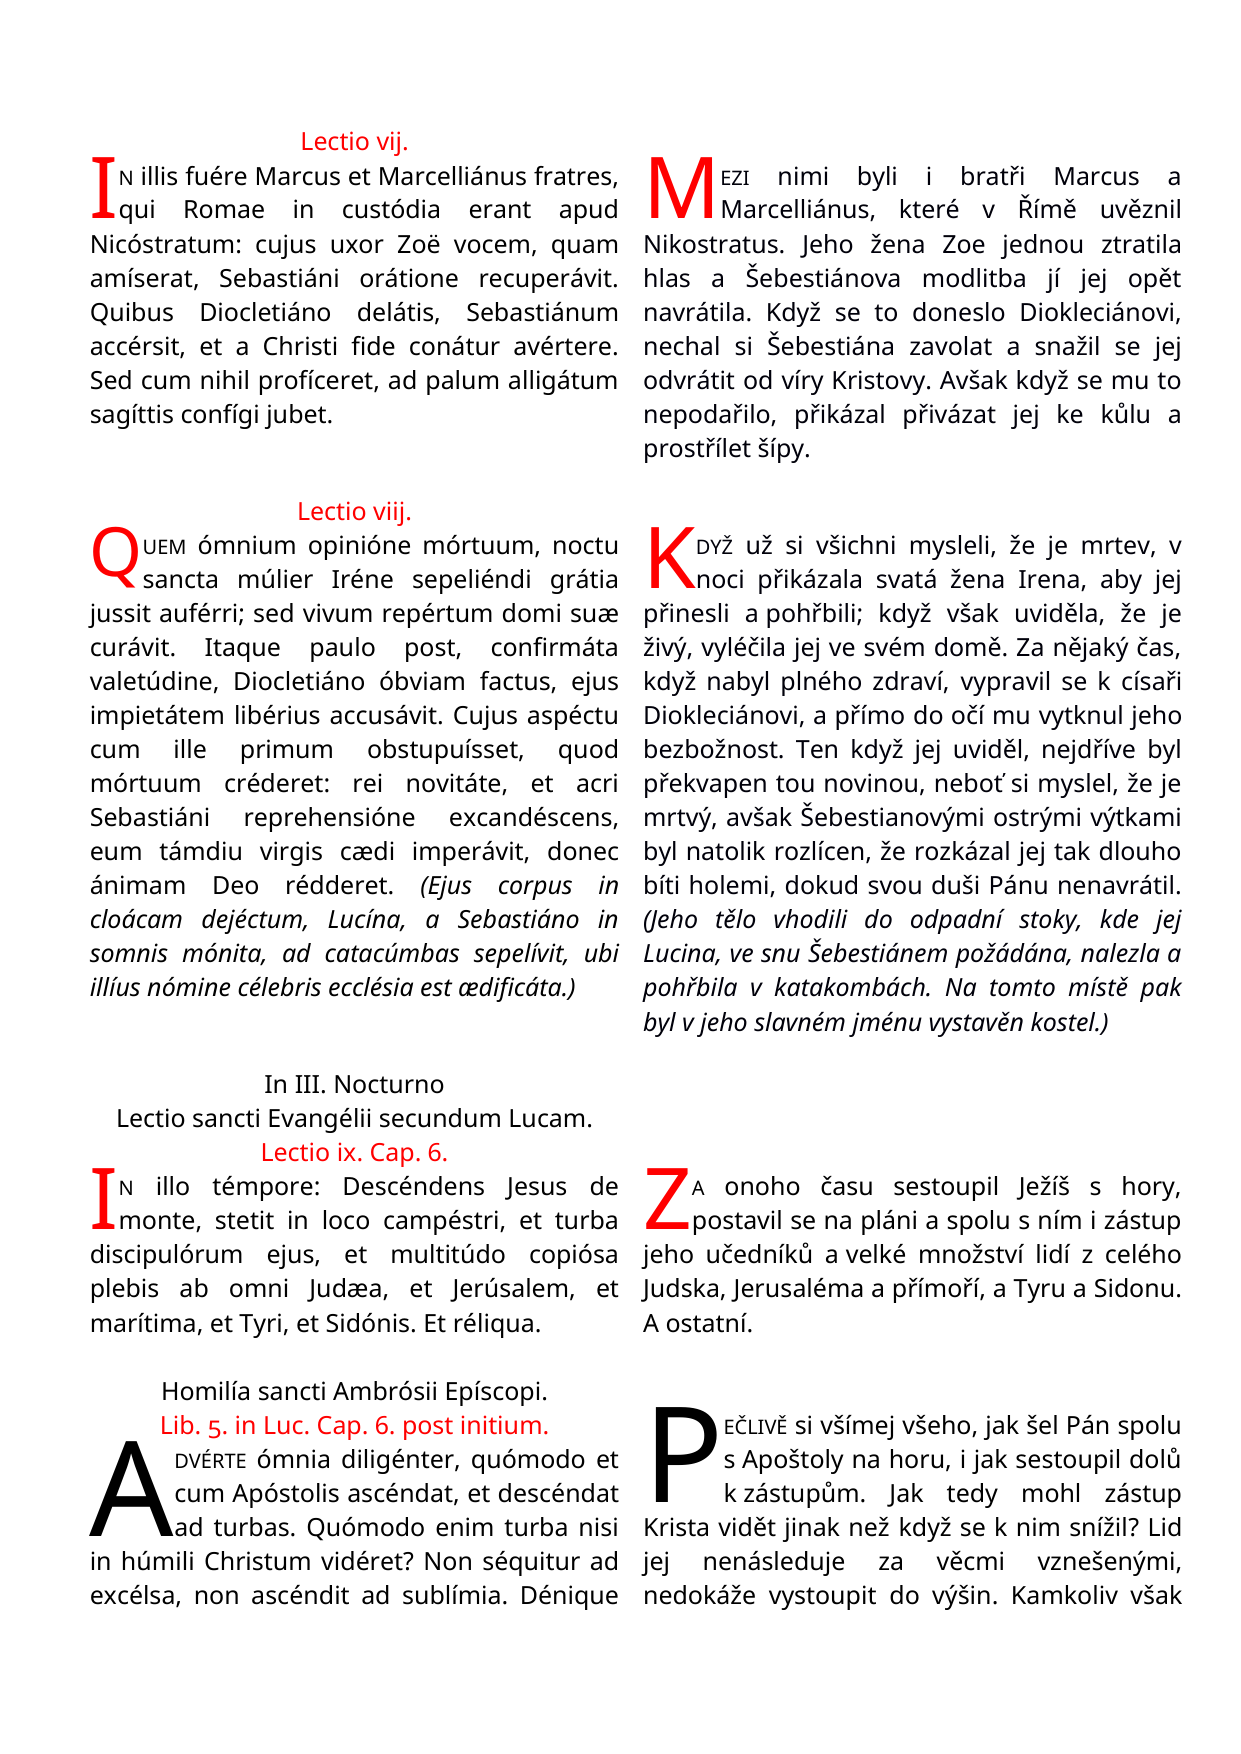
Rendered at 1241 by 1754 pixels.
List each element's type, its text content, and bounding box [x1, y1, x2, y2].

table_cell Lectio viij. Quem ómnium opinióne mórtuum, noctu sancta múlier Iréne sepeliéndi grátia jussit auférri; sed vivum repértum domi suæ curávit. Itaque paulo post, confirmáta valetúdine, Diocletiáno óbviam factus, ejus impietátem libérius accusávit. Cujus aspéctu cum ille primum obstupuísset, quod mórtuum créderet: rei novitáte, et acri Sebastiáni reprehensióne excandéscens, eum támdiu virgis cædi imperávit, donec ánimam Deo rédderet. (Ejus corpus in cloácam dejéctum, Lucína, a Sebastiáno in somnis mónita, ad catacúmbas sepelívit, ubi illíus nómine célebris ecclésia est ædificáta.) [78, 487, 631, 1061]
table_cell Když už si všichni mysleli, že je mrtev, v noci přikázala svatá žena Irena, aby jej přinesli a pohřbili; když však uviděla, že je živý, vyléčila jej ve svém domě. Za nějaký čas, když nabyl plného zdraví, vypravil se k císaři Diokleciánovi, a přímo do očí mu vytknul jeho bezbožnost. Ten když jej uviděl, nejdříve byl překvapen tou novinou, neboť si myslel, že je mrtvý, avšak Šebestianovými ostrými výtkami byl natolik rozlícen, že rozkázal jej tak dlouho bíti holemi, dokud svou duši Pánu nenavrátil. (Jeho tělo vhodili do odpadní stoky, kde jej Lucina, ve snu Šebestiánem požádána, nalezla a pohřbila v katakombách. Na tomto místě pak byl v jeho slavném jménu vystavěn kostel.) [631, 487, 1194, 1061]
table_cell Lectio vij. In illis fuére Marcus et Marcelliánus fratres, qui Romae in custódia erant apud Nicóstratum: cujus uxor Zoë vocem, quam amíserat, Sebastiáni orátione recuperávit. Quibus Diocletiáno delátis, Sebastiánum accérsit, et a Christi fide conátur avértere. Sed cum nihil profíceret, ad palum alligátum sagíttis confígi jubet. [78, 118, 631, 487]
table_cell In III. Nocturno Lectio sancti Evangélii secundum Lucam. Lectio ix. Cap. 6. In illo témpore: Descéndens Jesus de monte, stetit in loco campéstri, et turba discipulórum ejus, et multitúdo copiósa plebis ab omni Judæa, et Jerúsalem, et marítima, et Tyri, et Sidónis. Et réliqua. Homilía sancti Ambrósii Epíscopi. Lib. 5. in Luc. Cap. 6. post initium. Advérte ómnia diligénter, quómodo et cum Apóstolis ascéndat, et descéndat ad turbas. Quómodo enim turba nisi in húmili Christum vidéret? Non séquitur ad excélsa, non ascéndit ad sublímia. Dénique ubi descéndit, invénit infírmos: in excélsis enim infírmi esse non possunt. [78, 1061, 631, 1618]
table_cell Mezi nimi byli i bratři Marcus a Marcelliánus, které v Římě uvěznil Nikostratus. Jeho žena Zoe jednou ztratila hlas a Šebestiánova modlitba jí jej opět navrátila. Když se to doneslo Diokleciánovi, nechal si Šebestiána zavolat a snažil se jej odvrátit od víry Kristovy. Avšak když se mu to nepodařilo, přikázal přivázat jej ke kůlu a prostřílet šípy. [631, 118, 1194, 487]
table_cell Za onoho času sestoupil Ježíš s hory, postavil se na pláni a spolu s ním i zástup jeho učedníků a velké množství lidí z celého Judska, Jerusaléma a přímoří, a Tyru a Sidonu. A ostatní. Pečlivě si všímej všeho, jak šel Pán spolu s Apoštoly na horu, i jak sestoupil dolů k zástupům. Jak tedy mohl zástup Krista vidět jinak než když se k nim snížil? Lid jej nenásleduje za věcmi vznešenými, nedokáže vystoupit do výšin. Kamkoliv však Pán sestoupí, nachází nemoc­né: na výsostech totiž nemocní být nemohou. [631, 1061, 1194, 1618]
